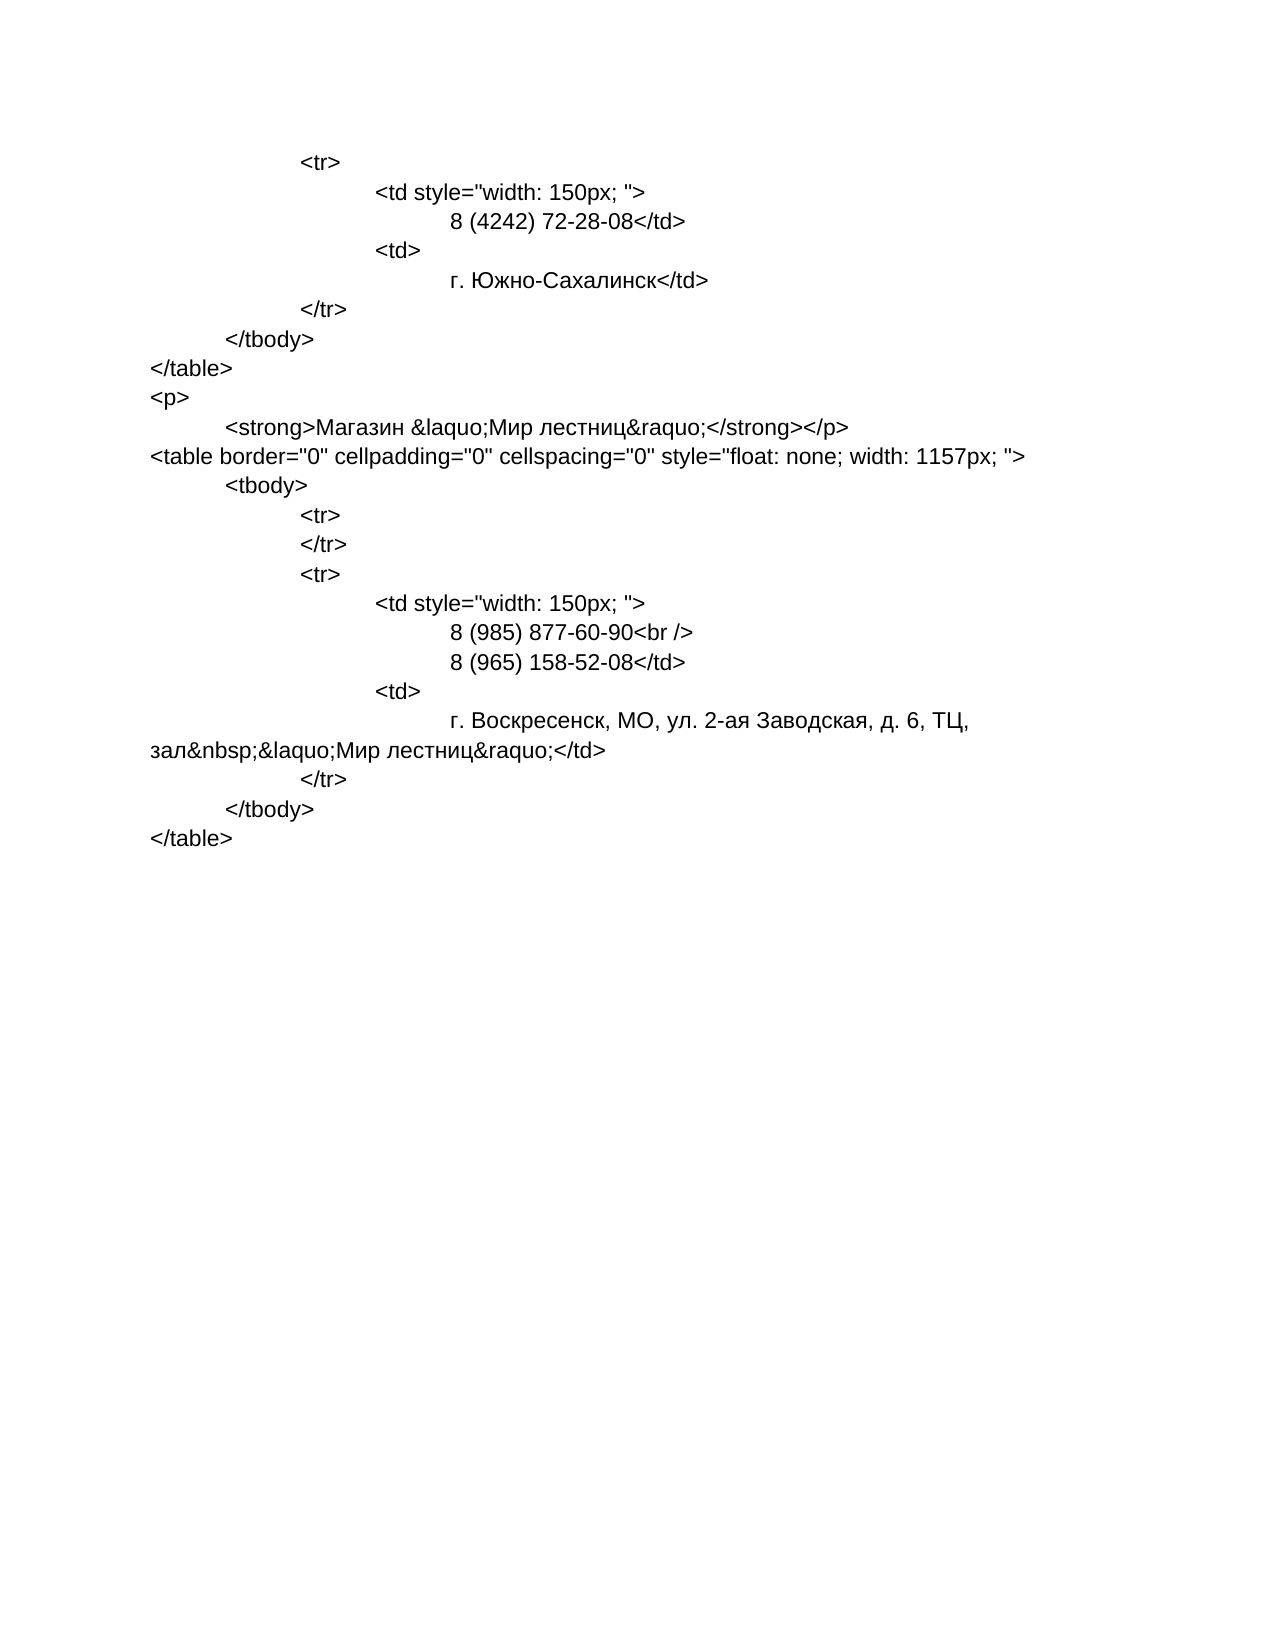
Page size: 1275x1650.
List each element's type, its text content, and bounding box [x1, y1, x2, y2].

text </table> [150, 356, 1125, 381]
text г. Воскресенск, МО, ул. 2-ая Заводская, д. 6, ТЦ, зал&nbsp;&laquo;Мир лестниц&raquo;</td> [150, 708, 1125, 763]
text <td style="width: 150px; "> [150, 591, 1125, 616]
text </tr> [150, 297, 1125, 322]
text <td> [150, 679, 1125, 704]
text <td> [150, 238, 1125, 264]
text </tbody> [150, 326, 1125, 352]
text <td style="width: 150px; "> [150, 179, 1125, 205]
text </table> [150, 826, 1125, 851]
text 8 (965) 158-52-08</td> [150, 649, 1125, 675]
text <table border="0" cellpadding="0" cellspacing="0" style="float: none; width: 1157px; "> [150, 444, 1125, 469]
text 8 (4242) 72-28-08</td> [150, 209, 1125, 234]
text 8 (985) 877-60-90<br /> [150, 620, 1125, 646]
text г. Южно-Сахалинск</td> [150, 267, 1125, 293]
text <tr> [150, 561, 1125, 587]
text <strong>Магазин &laquo;Мир лестниц&raquo;</strong></p> [150, 414, 1125, 440]
text </tr> [150, 767, 1125, 792]
text <tbody> [150, 473, 1125, 499]
text <tr> [150, 150, 1125, 176]
text </tbody> [150, 796, 1125, 822]
text <tr> [150, 502, 1125, 528]
text </tr> [150, 532, 1125, 557]
text <p> [150, 385, 1125, 411]
